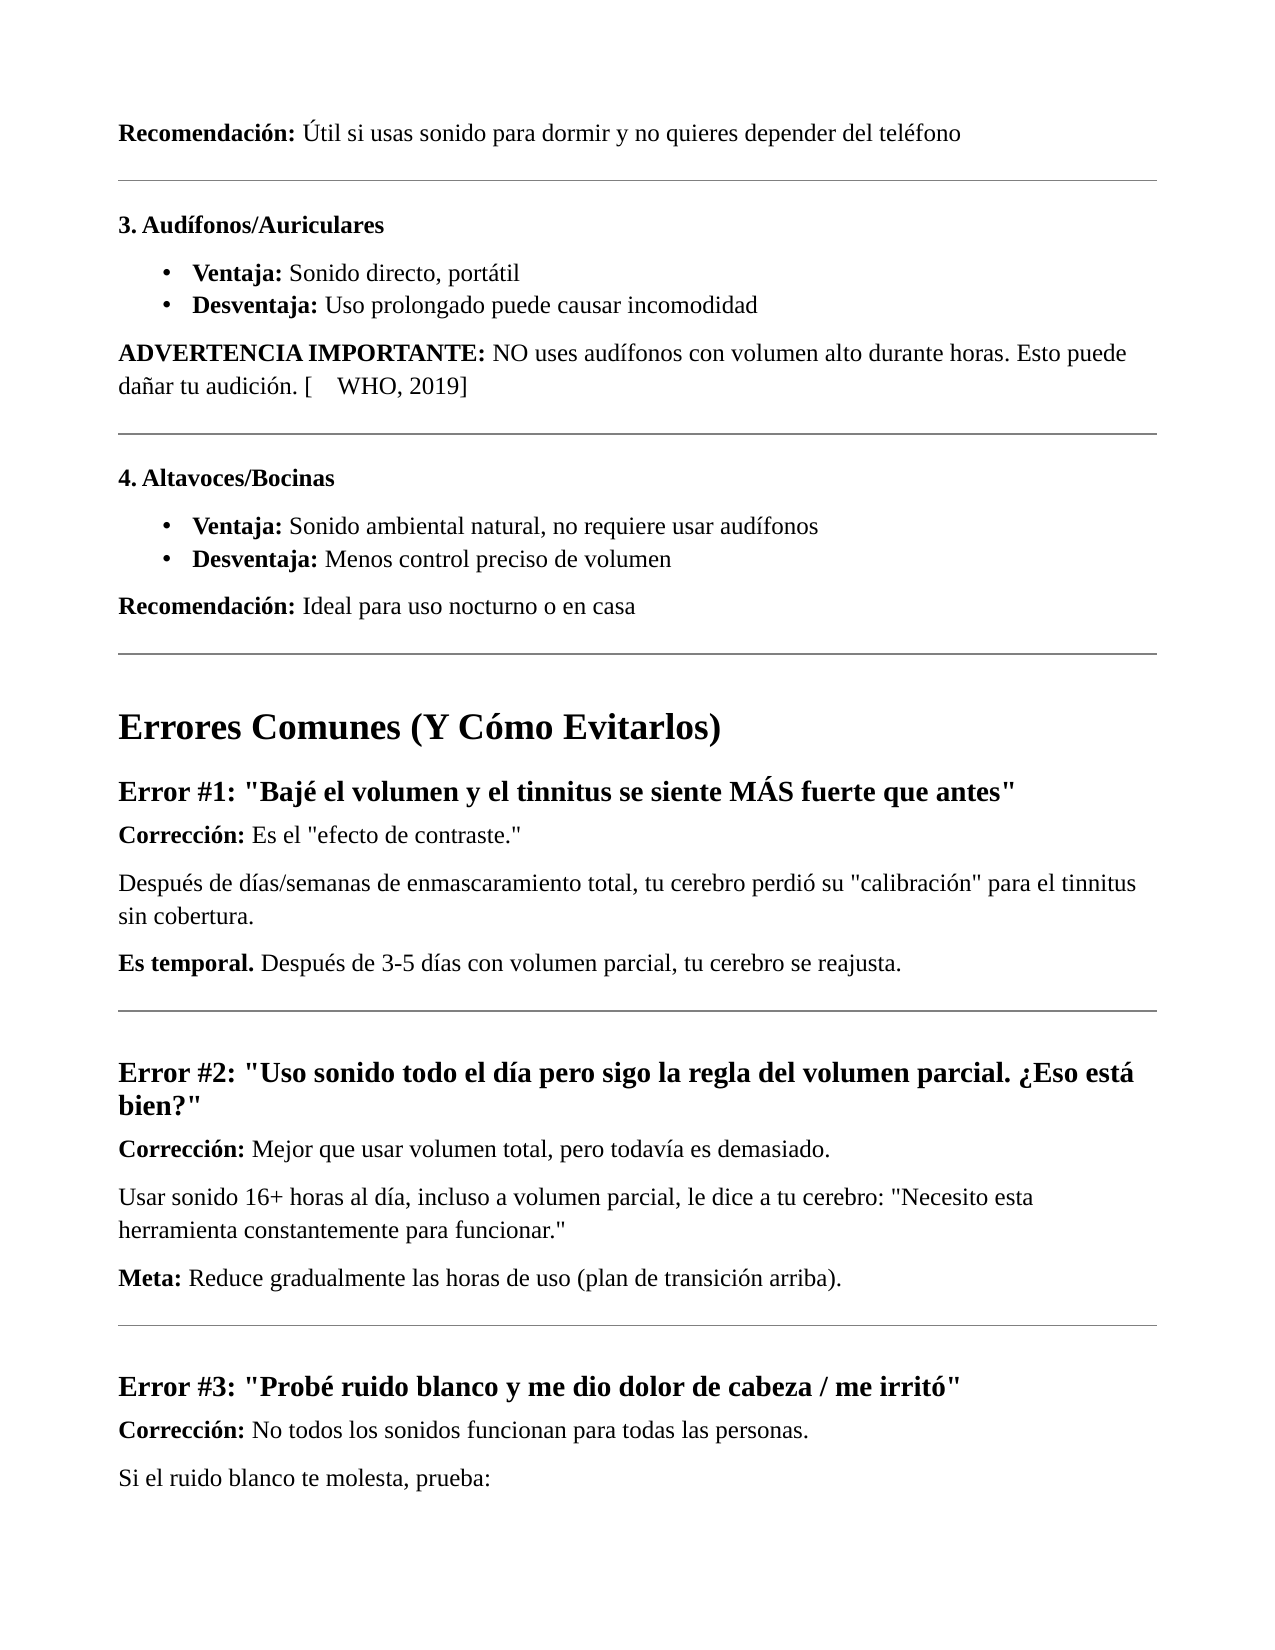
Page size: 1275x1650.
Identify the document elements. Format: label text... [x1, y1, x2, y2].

list Desventaja: Uso prolongado puede causar incomodidad [162, 291, 1157, 319]
text Recomendación: Ideal para uso nocturno o en casa [118, 591, 1157, 620]
text ADVERTENCIA IMPORTANTE: NO uses audífonos con volumen alto durante horas. Esto puede dañar tu audición. [ WHO, 2019] [118, 338, 1157, 400]
text Después de días/semanas de enmascaramiento total, tu cerebro perdió su "calibración" para el tinnitus sin cobertura. [118, 868, 1157, 930]
list Ventaja: Sonido ambiental natural, no requiere usar audífonos [162, 511, 1157, 539]
text Meta: Reduce gradualmente las horas de uso (plan de transición arriba). [118, 1263, 1157, 1292]
list Desventaja: Menos control preciso de volumen [162, 544, 1157, 572]
subtitle Errores Comunes (Y Cómo Evitarlos) [118, 704, 1157, 747]
text Corrección: Mejor que usar volumen total, pero todavía es demasiado. [118, 1134, 1157, 1163]
text Es temporal. Después de 3-5 días con volumen parcial, tu cerebro se reajusta. [118, 948, 1157, 977]
subtitle Error #3: "Probé ruido blanco y me dio dolor de cabeza / me irritó" [118, 1369, 1157, 1403]
text Corrección: Es el "efecto de contraste." [118, 820, 1157, 849]
text Recomendación: Útil si usas sonido para dormir y no quieres depender del teléfono [118, 118, 1157, 147]
text 3. Audífonos/Auriculares [118, 210, 1157, 239]
text Usar sonido 16+ horas al día, incluso a volumen parcial, le dice a tu cerebro: "Necesito esta herramienta constantemente para funcionar." [118, 1182, 1157, 1244]
text 4. Altavoces/Bocinas [118, 463, 1157, 492]
text Si el ruido blanco te molesta, prueba: [118, 1463, 1157, 1492]
subtitle Error #2: "Uso sonido todo el día pero sigo la regla del volumen parcial. ¿Eso está bien?" [118, 1055, 1157, 1122]
subtitle Error #1: "Bajé el volumen y el tinnitus se siente MÁS fuerte que antes" [118, 774, 1157, 808]
text Corrección: No todos los sonidos funcionan para todas las personas. [118, 1415, 1157, 1444]
list Ventaja: Sonido directo, portátil [162, 258, 1157, 286]
